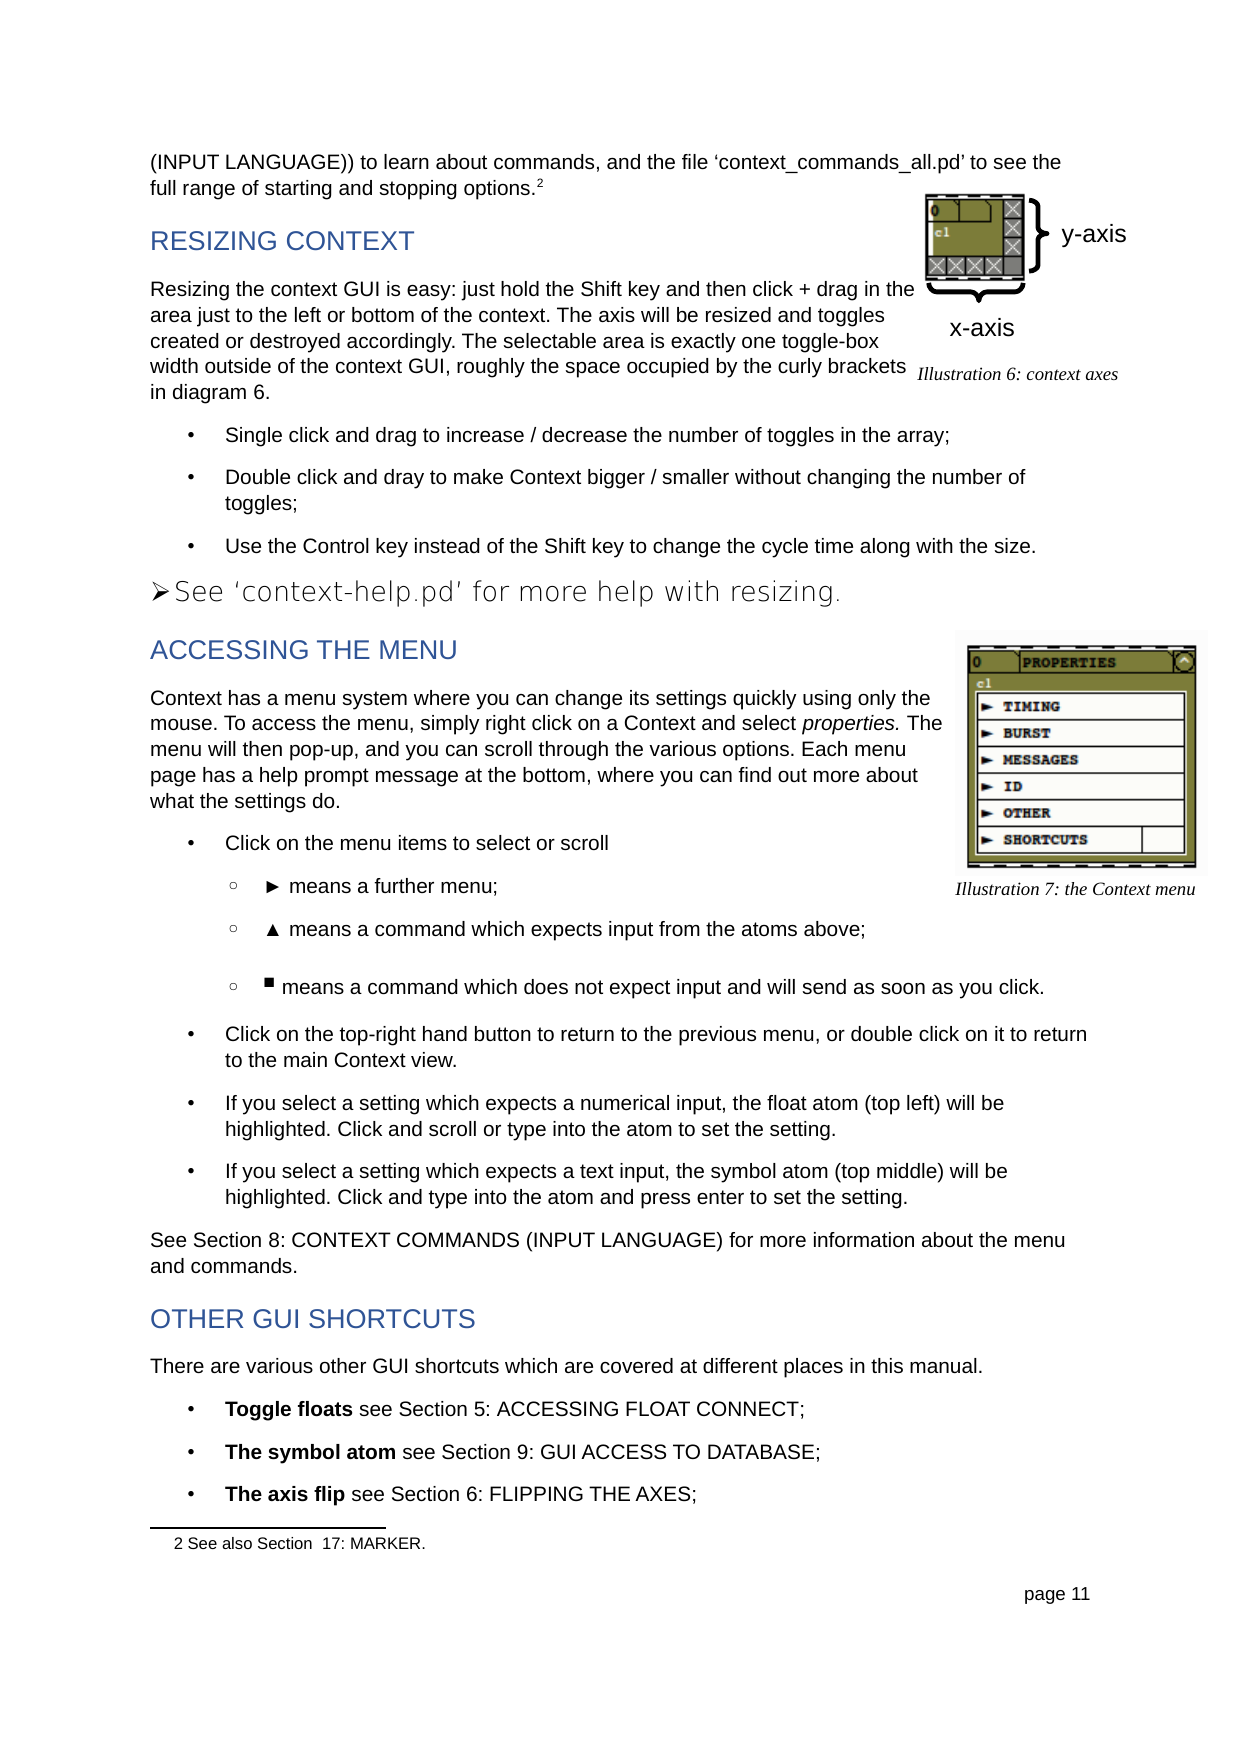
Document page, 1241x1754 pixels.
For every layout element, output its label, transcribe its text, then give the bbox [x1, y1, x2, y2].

list Use the Control key instead of the Shift key to change the cycle time along with the size. [187, 534, 1090, 558]
list Click on the top-right hand button to return to the previous menu, or double click on it to return to the main Context view. [187, 1022, 1090, 1072]
picture [955, 630, 1209, 876]
list If you select a setting which expects a numerical input, the float atom (top left) will be highlighted. Click and scroll or type into the atom to set the setting. [187, 1091, 1090, 1141]
list See ‘context-help.pd’ for more help with resizing. [150, 576, 1090, 608]
list Single click and drag to increase / decrease the number of toggles in the array; [187, 423, 1090, 447]
list Double click and dray to make Context bigger / smaller without changing the number of toggles; [187, 465, 1090, 515]
text See also Section 17: MARKER. [150, 1534, 1090, 1553]
list ▪ means a command which does not expect input and will send as soon as you click. [225, 959, 1090, 1002]
subtitle ACCESSING THE MENU [150, 634, 955, 665]
text Resizing the context GUI is easy: just hold the Shift key and then click + drag in the area just to the left or bottom of the context. The axis will be resized and toggles created or destroyed accordingly. The selectable area is exactly one toggle-box width outside of the context GUI, roughly the space occupied by the curly brackets in diagram 6. [150, 277, 1090, 404]
list ► means a further menu; [225, 874, 955, 898]
picture [916, 188, 1036, 289]
text Illustration 6: context axes [917, 201, 1147, 384]
list Click on the menu items to select or scroll [187, 831, 955, 855]
subtitle OTHER GUI SHORTCUTS [150, 1303, 1090, 1334]
list ▲ means a command which expects input from the atoms above; [225, 916, 1090, 941]
subtitle [955, 618, 1208, 630]
text Illustration 7: the Context menu [955, 876, 1208, 899]
list Toggle floats see Section 5: ACCESSING FLOAT CONNECT; [187, 1397, 1090, 1421]
text (INPUT LANGUAGE)) to learn about commands, and the file ‘context_commands_all.pd’ to see the full range of starting and stopping options. [150, 150, 1090, 200]
list The axis flip see Section 6: FLIPPING THE AXES; [187, 1482, 1090, 1506]
subtitle [1036, 189, 1147, 201]
list The symbol atom see Section 9: GUI ACCESS TO DATABASE; [187, 1439, 1090, 1463]
text There are various other GUI shortcuts which are covered at different places in this manual. [150, 1354, 1090, 1378]
text See Section 8: CONTEXT COMMANDS (INPUT LANGUAGE) for more information about the menu and commands. [150, 1228, 1090, 1277]
subtitle RESIZING CONTEXT [150, 225, 916, 257]
text Context has a menu system where you can change its settings quickly using only the mouse. To access the menu, simply right click on a Context and select properties. The menu will then pop-up, and you can scroll through the various options. Each menu page has a help prompt message at the bottom, where you can find out more about what the settings do. [150, 685, 955, 813]
list If you select a setting which expects a text input, the symbol atom (top middle) will be highlighted. Click and type into the atom and press enter to set the setting. [187, 1159, 1090, 1209]
